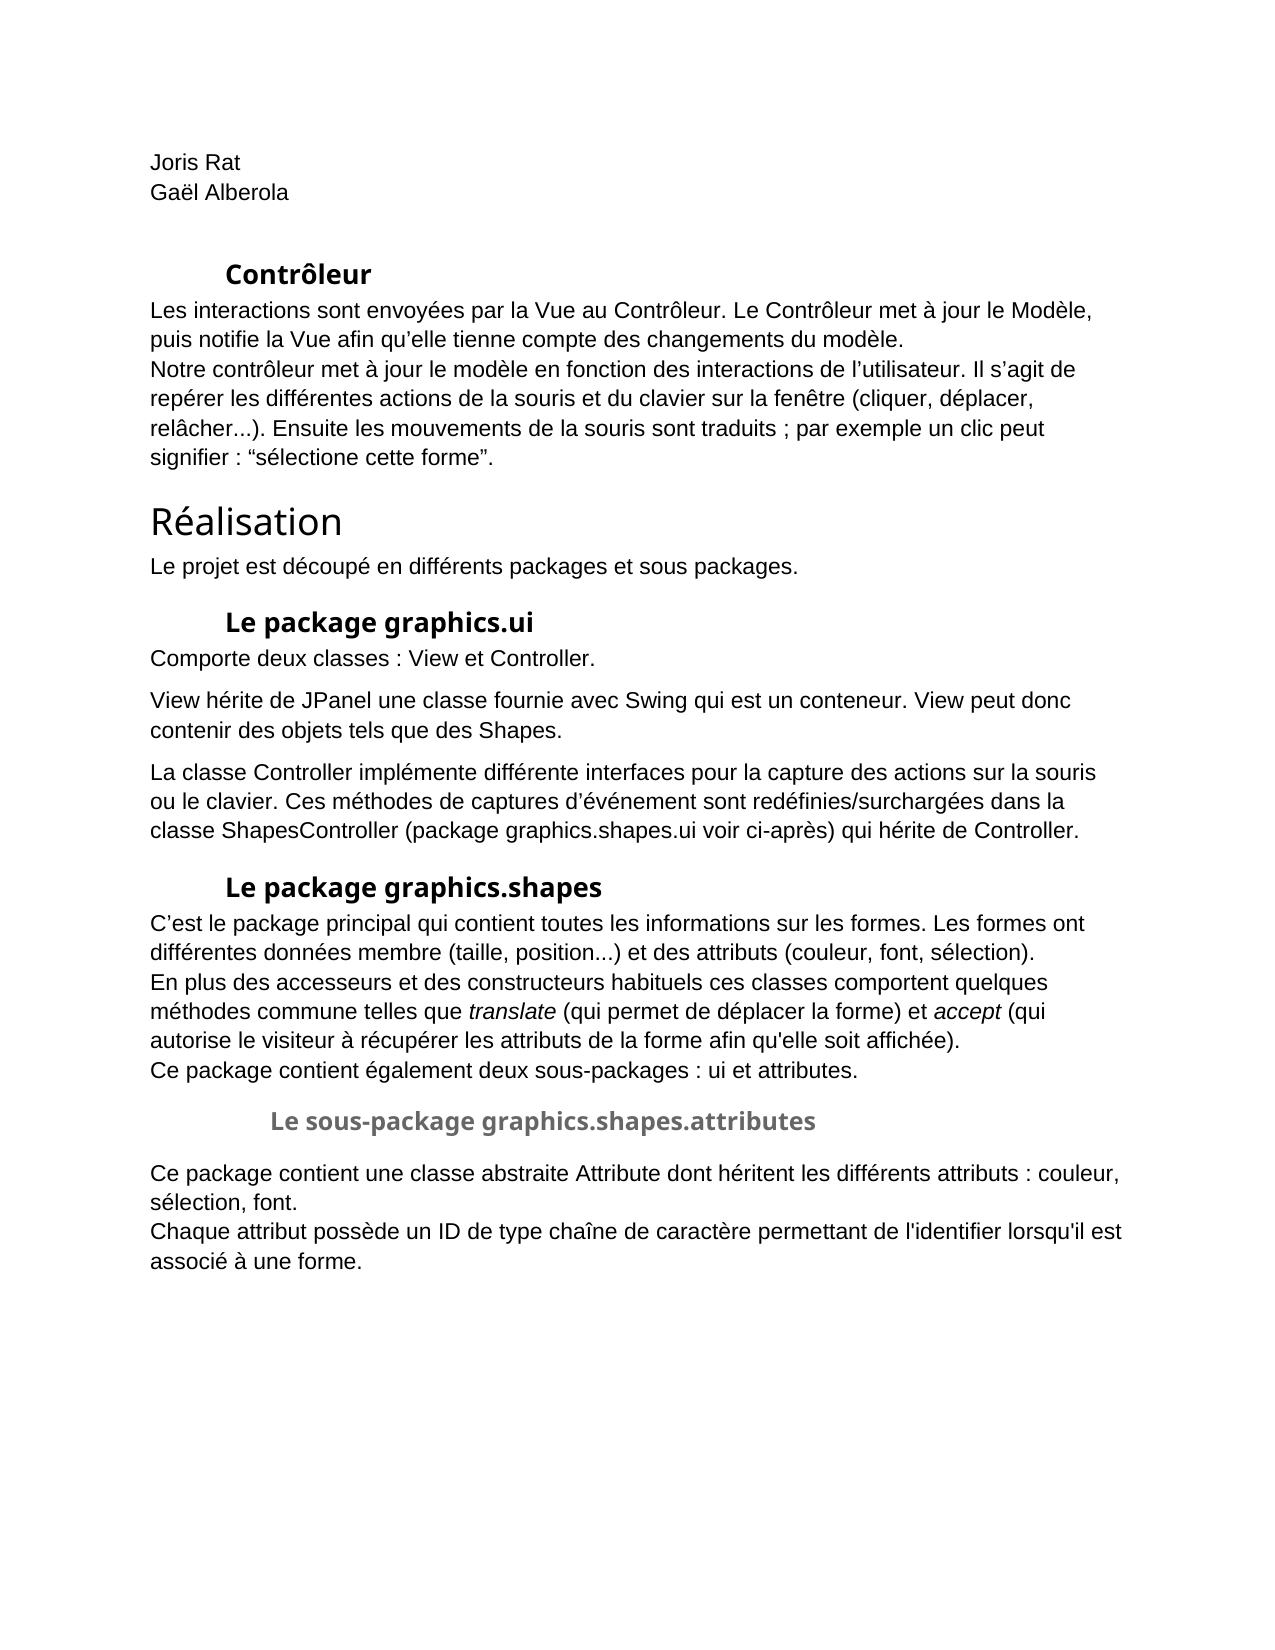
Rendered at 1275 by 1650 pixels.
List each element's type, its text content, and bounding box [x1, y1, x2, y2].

subtitle Le package graphics.ui [225, 604, 1125, 641]
subtitle Réalisation [150, 495, 1125, 546]
subtitle Comporte deux classes : View et Controller. [150, 646, 1125, 672]
subtitle Le sous-package graphics.shapes.attributes [270, 1103, 1125, 1137]
text Le projet est découpé en différents packages et sous packages. [150, 553, 1125, 579]
text Notre contrôleur met à jour le modèle en fonction des interactions de l’utilisateur. Il s’agit de repérer les différentes actions de la souris et du clavier sur la fenêtre (cliquer, déplacer, relâcher...). Ensuite les mouvements de la souris sont traduits ; par exemple un clic peut signifier : “sélectione cette forme”. [150, 356, 1125, 470]
text Ce package contient également deux sous-packages : ui et attributes. [150, 1057, 1125, 1083]
text Chaque attribut possède un ID de type chaîne de caractère permettant de l'identifier lorsqu'il est associé à une forme. [150, 1219, 1125, 1274]
text View hérite de JPanel une classe fournie avec Swing qui est un conteneur. View peut donc contenir des objets tels que des Shapes. [150, 688, 1125, 743]
text Les interactions sont envoyées par la Vue au Contrôleur. Le Contrôleur met à jour le Modèle, puis notifie la Vue afin qu’elle tienne compte des changements du modèle. [150, 298, 1125, 353]
text La classe Controller implémente différente interfaces pour la capture des actions sur la souris ou le clavier. Ces méthodes de captures d’événement sont redéfinies/surchargées dans la classe ShapesController (package graphics.shapes.ui voir ci-après) qui hérite de Controller. [150, 759, 1125, 843]
subtitle Le package graphics.shapes [225, 868, 1125, 905]
text Ce package contient une classe abstraite Attribute dont héritent les différents attributs : couleur, sélection, font. [150, 1160, 1125, 1215]
subtitle Contrôleur [225, 255, 1125, 292]
text En plus des accesseurs et des constructeurs habituels ces classes comportent quelques méthodes commune telles que translate (qui permet de déplacer la forme) et accept (qui autorise le visiteur à récupérer les attributs de la forme afin qu'elle soit affichée). [150, 969, 1125, 1054]
text C’est le package principal qui contient toutes les informations sur les formes. Les formes ont différentes données membre (taille, position...) et des attributs (couleur, font, sélection). [150, 911, 1125, 966]
